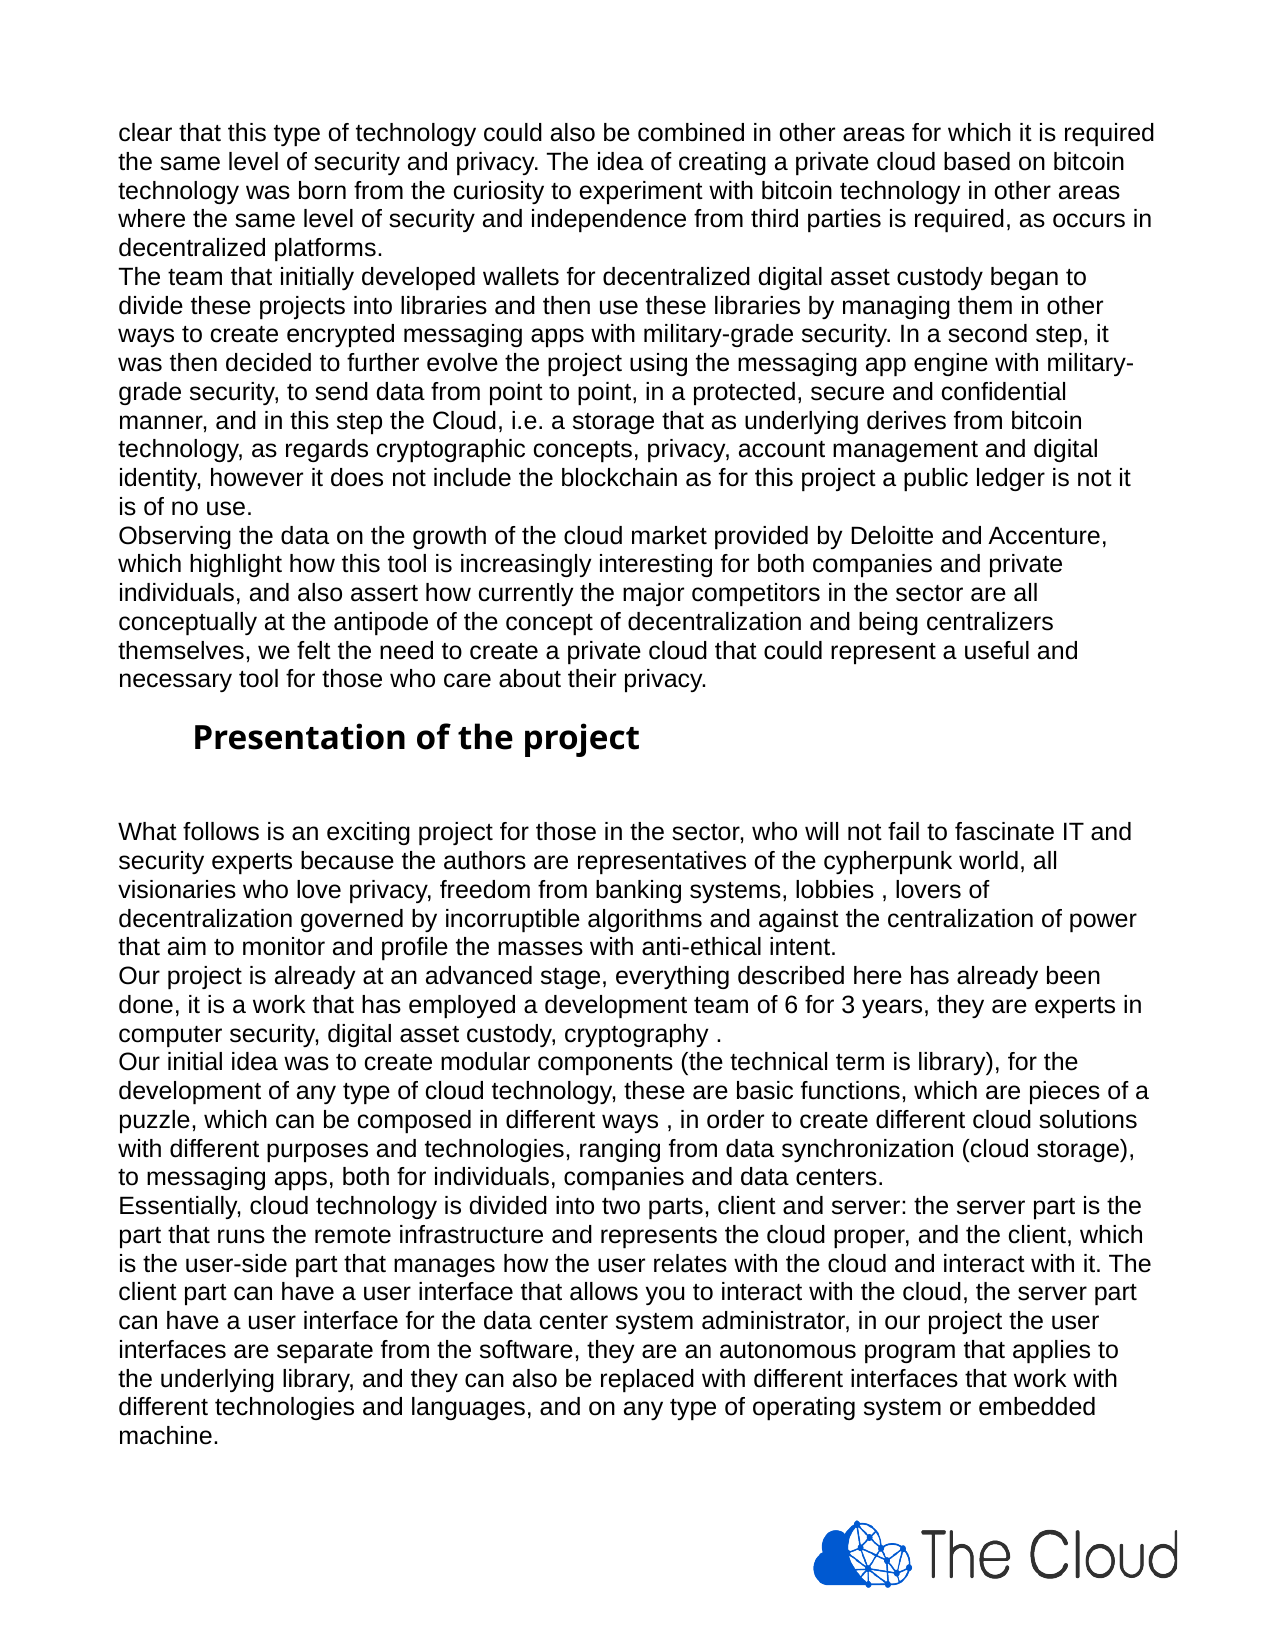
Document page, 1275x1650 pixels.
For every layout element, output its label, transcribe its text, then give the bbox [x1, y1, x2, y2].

text What follows is an exciting project for those in the sector, who will not fail to fascinate IT and security experts because the authors are representatives of the cypherpunk world, all visionaries who love privacy, freedom from banking systems, lobbies , lovers of decentralization governed by incorruptible algorithms and against the centralization of power that aim to monitor and profile the masses with anti-ethical intent. Our project is already at an advanced stage, everything described here has already been done, it is a work that has employed a development team of 6 for 3 years, they are experts in computer security, digital asset custody, cryptography . Our initial idea was to create modular components (the technical term is library), for the development of any type of cloud technology, these are basic functions, which are pieces of a puzzle, which can be composed in different ways , in order to create different cloud solutions with different purposes and technologies, ranging from data synchronization (cloud storage), to messaging apps, both for individuals, companies and data centers. Essentially, cloud technology is divided into two parts, client and server: the server part is the part that runs the remote infrastructure and represents the cloud proper, and the client, which is the user-side part that manages how the user relates with the cloud and interact with it. The client part can have a user interface that allows you to interact with the cloud, the server part can have a user interface for the data center system administrator, in our project the user interfaces are separate from the software, they are an autonomous program that applies to the underlying library, and they can also be replaced with different interfaces that work with different technologies and languages, and on any type of operating system or embedded machine. [118, 817, 1157, 1450]
picture [813, 1520, 1178, 1588]
subtitle Presentation of the project [118, 714, 1157, 805]
text clear that this type of technology could also be combined in other areas for which it is required the same level of security and privacy. The idea of creating a private cloud based on bitcoin technology was born from the curiosity to experiment with bitcoin technology in other areas where the same level of security and independence from third parties is required, as occurs in decentralized platforms. The team that initially developed wallets for decentralized digital asset custody began to divide these projects into libraries and then use these libraries by managing them in other ways to create encrypted messaging apps with military-grade security. In a second step, it was then decided to further evolve the project using the messaging app engine with military-grade security, to send data from point to point, in a protected, secure and confidential manner, and in this step the Cloud, i.e. a storage that as underlying derives from bitcoin technology, as regards cryptographic concepts, privacy, account management and digital identity, however it does not include the blockchain as for this project a public ledger is not it is of no use. Observing the data on the growth of the cloud market provided by Deloitte and Accenture, which highlight how this tool is increasingly interesting for both companies and private individuals, and also assert how currently the major competitors in the sector are all conceptually at the antipode of the concept of decentralization and being centralizers themselves, we felt the need to create a private cloud that could represent a useful and necessary tool for those who care about their privacy. [118, 118, 1157, 693]
